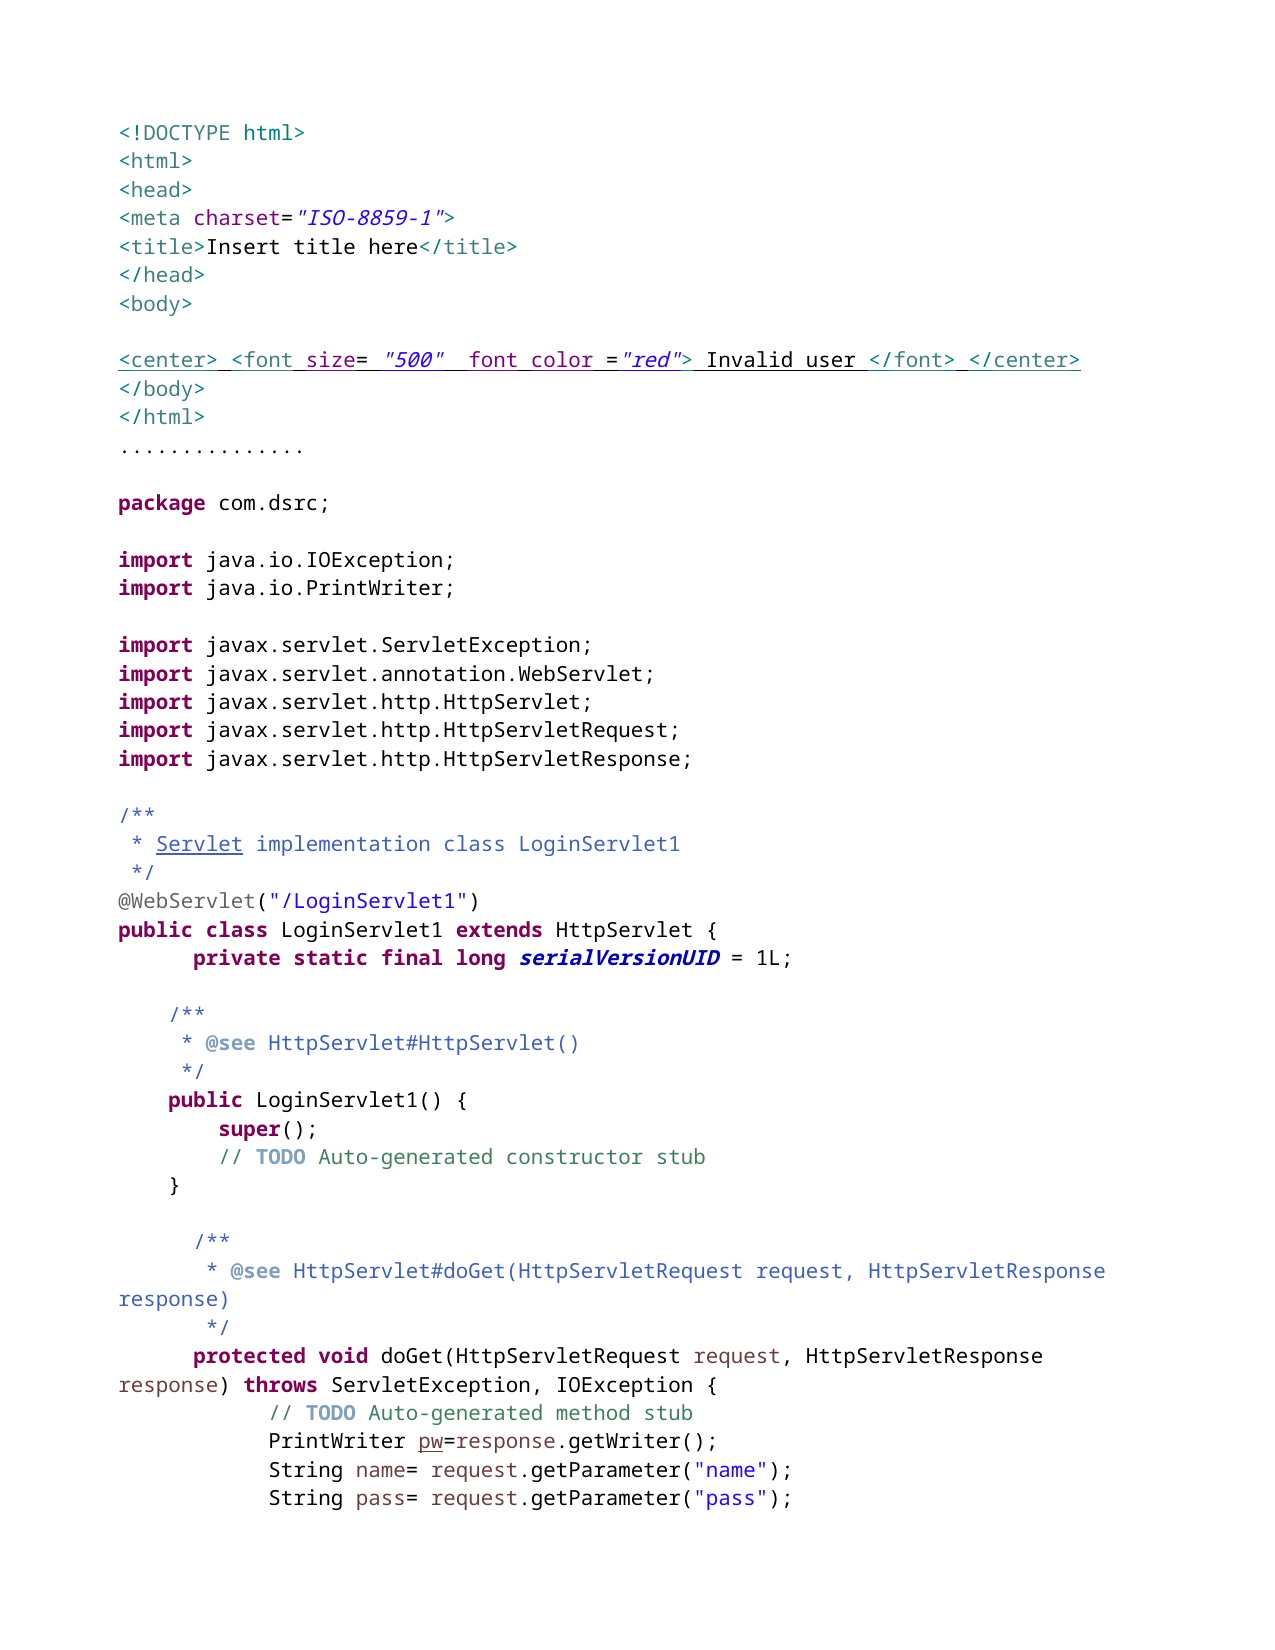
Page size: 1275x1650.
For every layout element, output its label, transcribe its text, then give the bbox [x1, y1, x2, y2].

text @WebServlet("/LoginServlet1") [118, 886, 1157, 915]
text import javax.servlet.http.HttpServletRequest; [118, 716, 1157, 744]
text */ [118, 1313, 1157, 1341]
text <head> [118, 175, 1157, 203]
text </body> [118, 374, 1157, 402]
text ............... [118, 431, 1157, 459]
text import javax.servlet.http.HttpServletResponse; [118, 744, 1157, 772]
text /** [118, 1227, 1157, 1256]
text <title>Insert title here</title> [118, 232, 1157, 260]
text // TODO Auto-generated constructor stub [118, 1142, 1157, 1171]
text PrintWriter pw=response.getWriter(); [118, 1427, 1157, 1455]
text // TODO Auto-generated method stub [118, 1398, 1157, 1427]
text String pass= request.getParameter("pass"); [118, 1483, 1157, 1512]
text } [118, 1171, 1157, 1199]
text public LoginServlet1() { [118, 1085, 1157, 1114]
text package com.dsrc; [118, 488, 1157, 517]
text super(); [118, 1114, 1157, 1142]
text </head> [118, 260, 1157, 289]
text /** [118, 1000, 1157, 1028]
text /** [118, 801, 1157, 829]
text </html> [118, 402, 1157, 431]
text <html> [118, 147, 1157, 175]
text */ [118, 1057, 1157, 1085]
text import javax.servlet.http.HttpServlet; [118, 687, 1157, 716]
text <center> <font size= "500" font color ="red"> Invalid user </font> </center> [118, 346, 1157, 374]
text protected void doGet(HttpServletRequest request, HttpServletResponse response) throws ServletException, IOException { [118, 1341, 1157, 1398]
text <!DOCTYPE html> [118, 118, 1157, 147]
text import javax.servlet.annotation.WebServlet; [118, 659, 1157, 687]
text <meta charset="ISO-8859-1"> [118, 203, 1157, 232]
text <body> [118, 289, 1157, 317]
text import javax.servlet.ServletException; [118, 630, 1157, 659]
text private static final long serialVersionUID = 1L; [118, 943, 1157, 972]
text * Servlet implementation class LoginServlet1 [118, 829, 1157, 858]
text import java.io.PrintWriter; [118, 573, 1157, 602]
text import java.io.IOException; [118, 545, 1157, 573]
text * @see HttpServlet#HttpServlet() [118, 1028, 1157, 1057]
text */ [118, 858, 1157, 886]
text * @see HttpServlet#doGet(HttpServletRequest request, HttpServletResponse response) [118, 1256, 1157, 1313]
text public class LoginServlet1 extends HttpServlet { [118, 915, 1157, 943]
text String name= request.getParameter("name"); [118, 1455, 1157, 1483]
